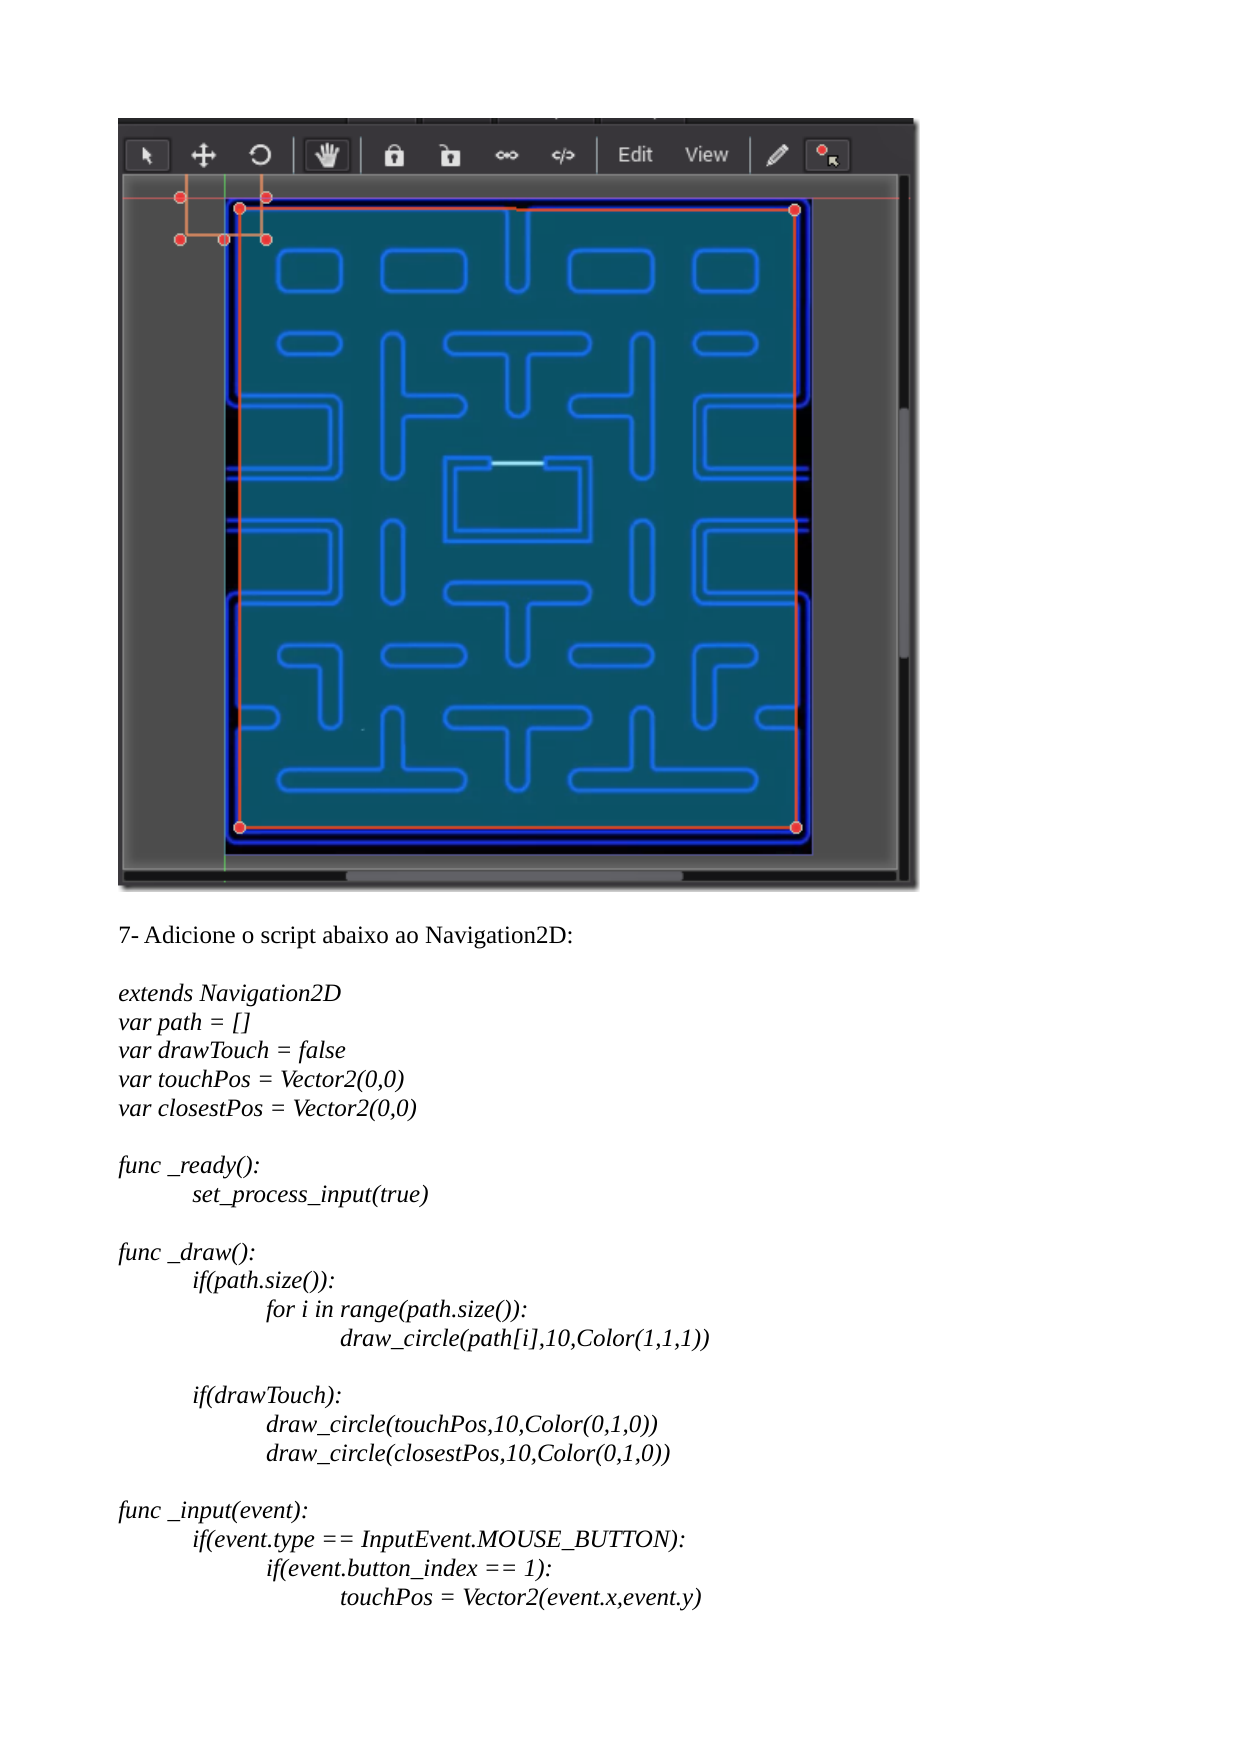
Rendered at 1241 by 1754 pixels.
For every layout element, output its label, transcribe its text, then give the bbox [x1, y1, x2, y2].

text var touchPos = Vector2(0,0) [118, 1064, 1122, 1093]
text 7- Adicione o script abaixo ao Navigation2D: [118, 920, 1122, 949]
text if(path.size()): [118, 1265, 1122, 1294]
text func _draw(): [118, 1237, 1122, 1265]
text var drawTouch = false [118, 1035, 1122, 1064]
text draw_circle(touchPos,10,Color(0,1,0)) [118, 1409, 1122, 1438]
text touchPos = Vector2(event.x,event.y) [118, 1582, 1122, 1610]
text draw_circle(closestPos,10,Color(0,1,0)) [118, 1438, 1122, 1467]
text set_process_input(true) [118, 1179, 1122, 1208]
text func _input(event): [118, 1495, 1122, 1524]
text if(drawTouch): [118, 1380, 1122, 1409]
text extends Navigation2D [118, 949, 1122, 1007]
text var path = [] [118, 1007, 1122, 1035]
text draw_circle(path[i],10,Color(1,1,1)) [118, 1323, 1122, 1352]
text var closestPos = Vector2(0,0) [118, 1093, 1122, 1122]
text for i in range(path.size()): [118, 1294, 1122, 1323]
text if(event.button_index == 1): [118, 1553, 1122, 1582]
text if(event.type == InputEvent.MOUSE_BUTTON): [118, 1524, 1122, 1553]
text func _ready(): [118, 1150, 1122, 1179]
